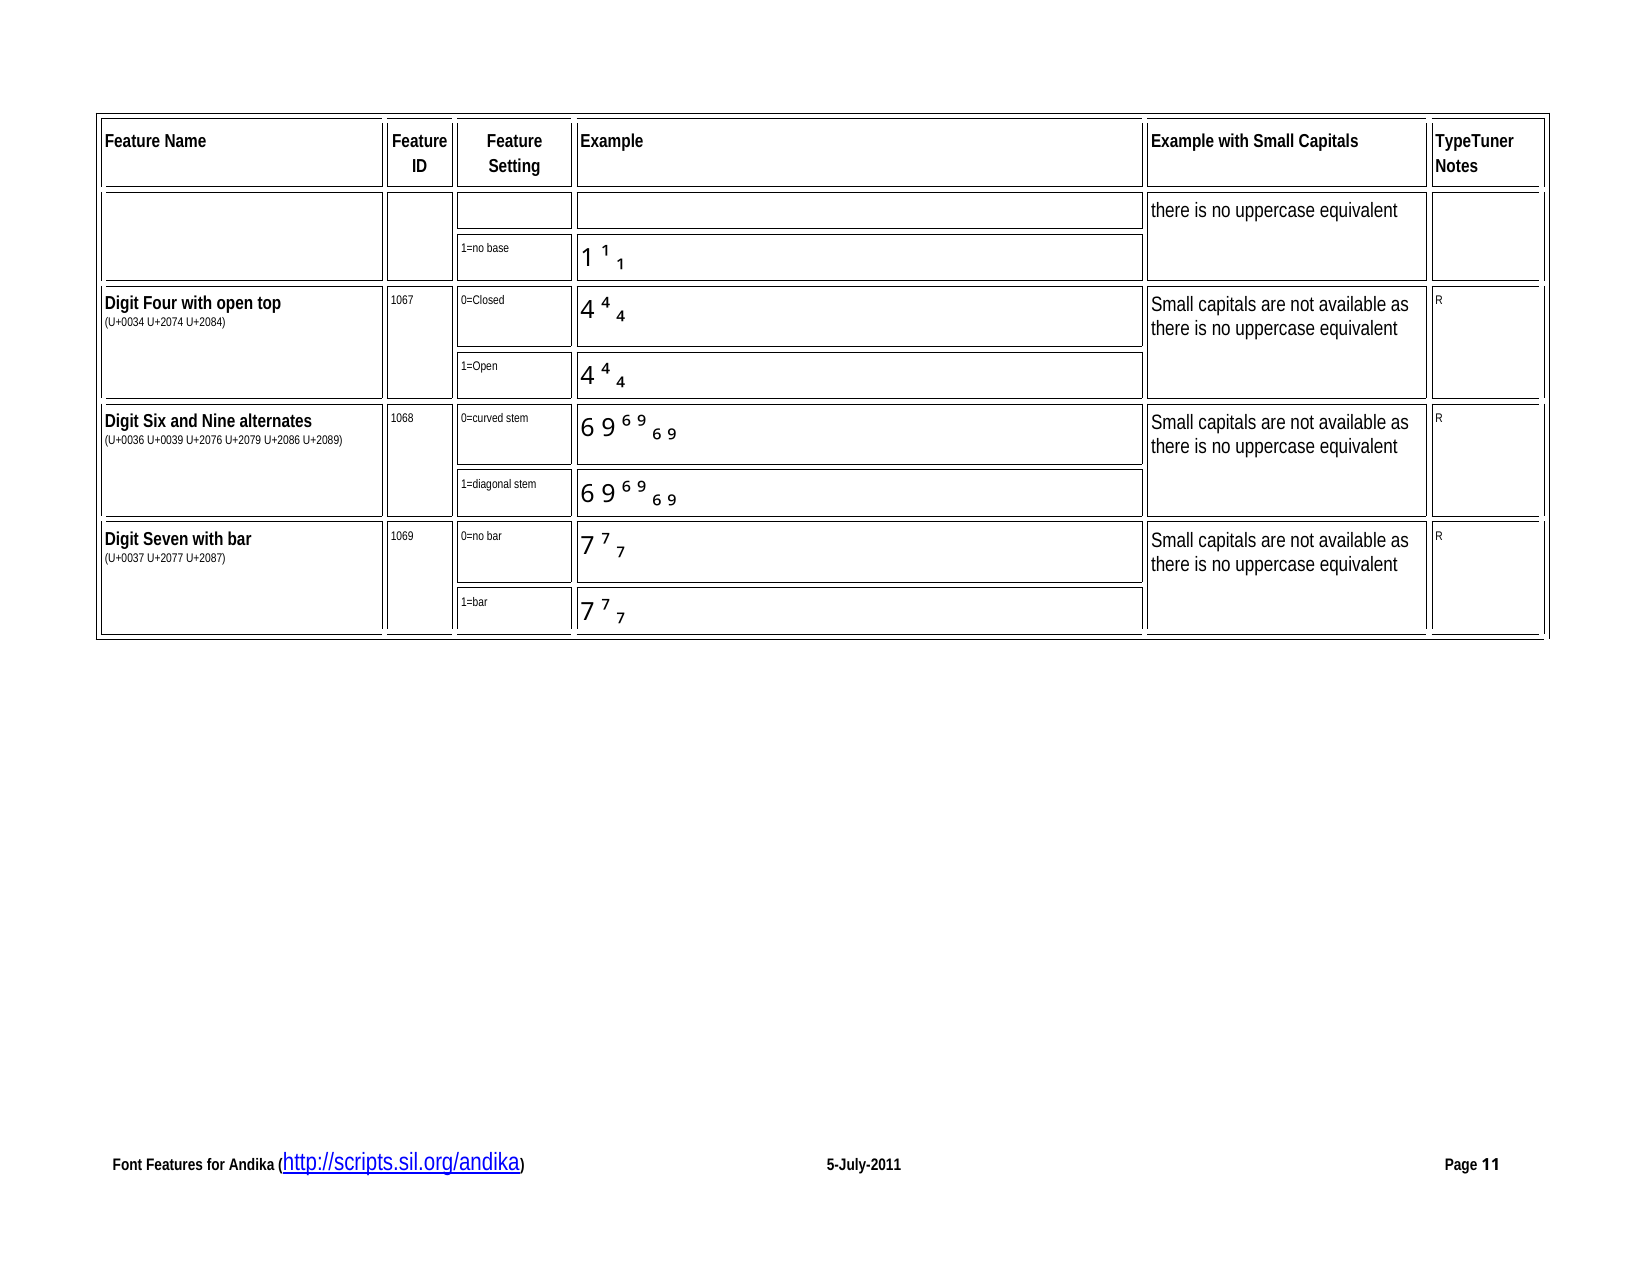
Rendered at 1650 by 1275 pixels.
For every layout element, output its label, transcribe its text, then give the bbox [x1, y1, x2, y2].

table_cell 7 ⁷ ₇ [574, 516, 1144, 582]
table_cell [102, 346, 382, 398]
table_cell Digit Six and Nine alternates (U+0036 U+0039 U+2076 U+2079 U+2086 U+2089) [98, 398, 384, 464]
table_cell 1069 [384, 516, 454, 582]
table_cell 0=curved stem [455, 398, 574, 464]
table_cell Digit Seven with bar (U+0037 U+2077 U+2087) [98, 516, 384, 582]
table_cell [1429, 186, 1547, 280]
table_cell [388, 228, 452, 280]
table_cell [384, 186, 454, 228]
table_cell R [1429, 398, 1547, 516]
table_cell [388, 464, 452, 516]
table_header Feature ID [384, 114, 454, 186]
table_cell [455, 186, 574, 228]
table_cell [388, 346, 452, 398]
table_cell [98, 186, 384, 228]
table_cell Small capitals are not available as there is no uppercase equivalent [1145, 516, 1429, 582]
table_header Feature Name [98, 114, 384, 186]
table_cell [574, 186, 1144, 228]
table_cell 1 ¹ ₁ [574, 228, 1144, 280]
table_cell [102, 582, 384, 634]
table_cell Digit Four with open top (U+0034 U+2074 U+2084) [98, 280, 384, 346]
table_header Feature Setting [455, 114, 574, 186]
table_cell 1068 [384, 398, 454, 464]
table_cell 1=no base [455, 228, 574, 280]
table_cell [1148, 228, 1426, 280]
table_cell 1=diagonal stem [455, 464, 574, 516]
table_cell [102, 464, 382, 516]
table_cell 6 9 ⁶ ⁹ ₆ ₉ [574, 464, 1144, 516]
table_cell [102, 228, 382, 280]
table_cell [1148, 346, 1426, 398]
table_cell 6 9 ⁶ ⁹ ₆ ₉ [574, 398, 1144, 464]
table_cell 0=Closed [455, 280, 574, 346]
table_cell Small capitals are not available as there is no uppercase equivalent [1145, 280, 1429, 346]
table_cell R [1429, 516, 1547, 634]
table_cell 4 ⁴ ₄ [574, 280, 1144, 346]
table_cell [1145, 582, 1429, 634]
table_cell 4 ⁴ ₄ [574, 346, 1144, 398]
table_cell 7 ⁷ ₇ [574, 582, 1144, 634]
table_header Example [574, 114, 1144, 186]
table_header TypeTuner Notes [1429, 114, 1547, 186]
table_cell 1067 [384, 280, 454, 346]
table_cell there is no uppercase equivalent [1145, 186, 1429, 228]
table_header Example with Small Capitals [1145, 114, 1429, 186]
table_cell [384, 582, 454, 634]
table_cell 1=bar [455, 582, 574, 634]
table_cell 0=no bar [455, 516, 574, 582]
table_cell 1=Open [455, 346, 574, 398]
table_cell R [1429, 280, 1547, 398]
table_cell Small capitals are not available as there is no uppercase equivalent [1145, 398, 1429, 464]
table_cell [1148, 464, 1426, 516]
